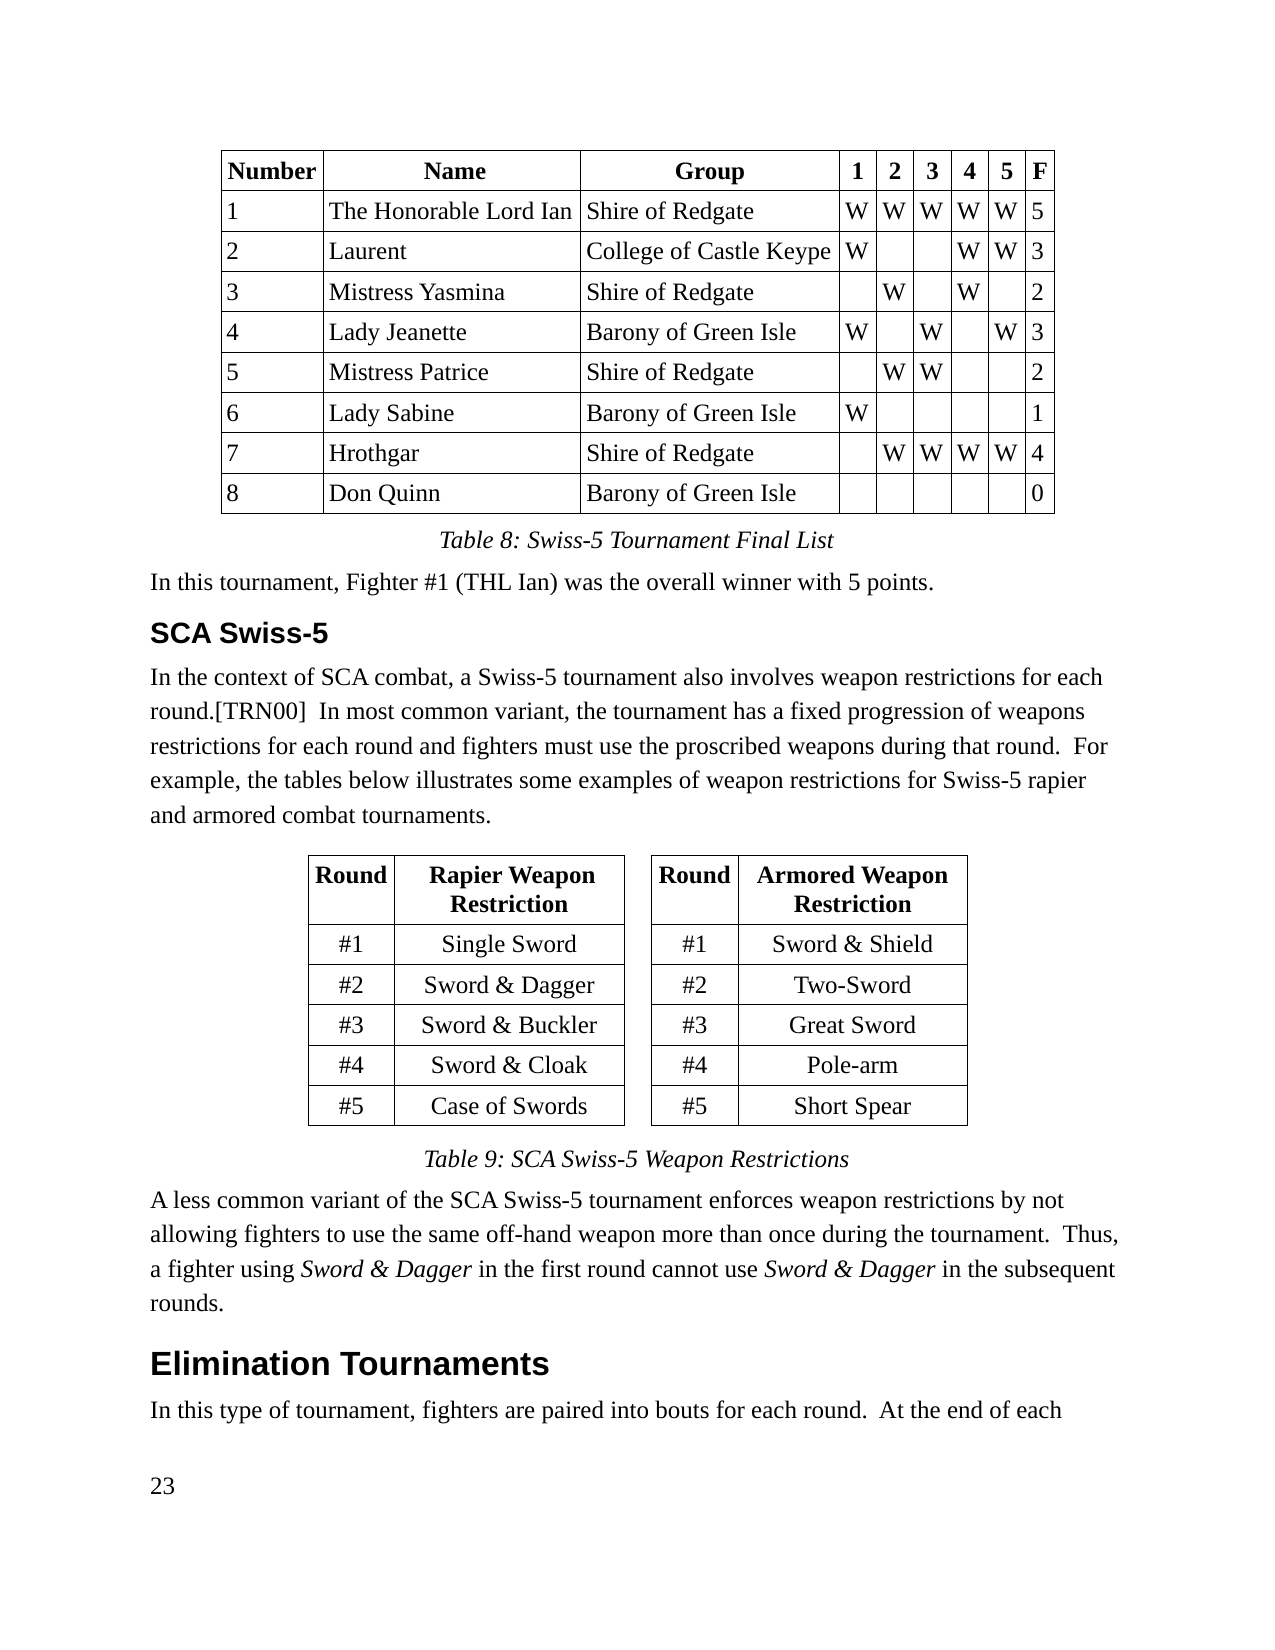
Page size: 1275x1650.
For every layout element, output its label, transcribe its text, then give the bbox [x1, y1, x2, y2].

table_cell W [989, 232, 1025, 271]
table_cell W [952, 433, 988, 472]
table_cell #5 [309, 1086, 394, 1125]
table_cell W [840, 232, 876, 271]
table_cell [989, 474, 1025, 513]
table_cell [914, 393, 951, 432]
table_cell [989, 393, 1025, 432]
table_cell [952, 353, 988, 392]
table_cell Pole-arm [739, 1046, 967, 1085]
table_header 4 [952, 151, 988, 190]
table_cell [914, 272, 951, 311]
table_header [302, 849, 629, 1131]
table_cell [840, 353, 876, 392]
text In this type of tournament, fighters are paired into bouts for each round. At the end of each [150, 1395, 1125, 1424]
table_cell 3 [222, 272, 323, 311]
table_cell 4 [1026, 433, 1054, 472]
table_cell 8 [222, 474, 323, 513]
table_cell #4 [652, 1046, 738, 1085]
table_cell The Honorable Lord Ian [324, 191, 580, 231]
table_cell [840, 433, 876, 472]
table_cell W [989, 312, 1025, 352]
table_cell W [989, 191, 1025, 231]
table_cell Case of Swords [395, 1086, 624, 1125]
table_cell Sword & Buckler [395, 1005, 624, 1045]
table_cell [952, 393, 988, 432]
table_cell [952, 312, 988, 352]
table_cell Lady Sabine [324, 393, 580, 432]
table_cell Short Spear [739, 1086, 967, 1125]
table_cell 6 [222, 393, 323, 432]
table_cell W [952, 232, 988, 271]
table_cell Sword & Cloak [395, 1046, 624, 1085]
table_cell W [840, 393, 876, 432]
table_cell W [914, 312, 951, 352]
table_cell [989, 353, 1025, 392]
table_header Name [324, 151, 580, 190]
table_cell #4 [309, 1046, 394, 1085]
table_cell Barony of Green Isle [581, 393, 839, 432]
table_cell 2 [222, 232, 323, 271]
table_cell W [914, 433, 951, 472]
table_cell Shire of Redgate [581, 272, 839, 311]
table_cell Mistress Yasmina [324, 272, 580, 311]
table_header 3 [914, 151, 951, 190]
table_header Armored Weapon Restriction [739, 856, 967, 924]
table_cell W [952, 272, 988, 311]
table_cell W [877, 433, 913, 472]
table_cell Sword & Shield [739, 925, 967, 964]
table_cell 7 [222, 433, 323, 472]
table_cell Don Quinn [324, 474, 580, 513]
table_cell 1 [222, 191, 323, 231]
table_cell 0 [1026, 474, 1054, 513]
text Table 9: SCA Swiss-5 Weapon Restrictions [150, 1144, 1125, 1172]
table_cell W [840, 312, 876, 352]
table_cell [840, 474, 876, 513]
table_header Round [652, 856, 738, 924]
table_header Rapier Weapon Restriction [395, 856, 624, 924]
table_cell #3 [309, 1005, 394, 1045]
table_cell Two-Sword [739, 965, 967, 1004]
table_cell [989, 272, 1025, 311]
table_cell Shire of Redgate [581, 353, 839, 392]
table_cell [877, 232, 913, 271]
table_cell Lady Jeanette [324, 312, 580, 352]
table_header F [1026, 151, 1054, 190]
table_cell [914, 474, 951, 513]
table_cell [877, 474, 913, 513]
table_cell W [877, 272, 913, 311]
table_cell College of Castle Keype [581, 232, 839, 271]
table_cell Hrothgar [324, 433, 580, 472]
table_cell W [989, 433, 1025, 472]
table_header [645, 849, 973, 1131]
table_cell [914, 232, 951, 271]
table_header Round [309, 856, 394, 924]
table_cell [877, 393, 913, 432]
table_cell W [914, 191, 951, 231]
table_cell Single Sword [395, 925, 624, 964]
table_cell W [914, 353, 951, 392]
table_cell Sword & Dagger [395, 965, 624, 1004]
table_cell #2 [652, 965, 738, 1004]
table_cell 2 [1026, 272, 1054, 311]
table_cell Shire of Redgate [581, 191, 839, 231]
text Table 8: Swiss-5 Tournament Final List [150, 525, 1125, 554]
text In the context of SCA combat, a Swiss-5 tournament also involves weapon restrictions for each round.[TRN00] In most common variant, the tournament has a fixed progression of weapons restrictions for each round and fighters must use the proscribed weapons during that round. For example, the tables below illustrates some examples of weapon restrictions for Swiss-5 rapier and armored combat tournaments. [150, 662, 1125, 829]
table_cell Barony of Green Isle [581, 474, 839, 513]
table_cell W [952, 191, 988, 231]
table_cell W [877, 191, 913, 231]
table_cell W [877, 353, 913, 392]
table_cell Great Sword [739, 1005, 967, 1045]
table_header 5 [989, 151, 1025, 190]
table_cell #3 [652, 1005, 738, 1045]
table_cell Laurent [324, 232, 580, 271]
table_cell 4 [222, 312, 323, 352]
table_header Group [581, 151, 839, 190]
table_cell Barony of Green Isle [581, 312, 839, 352]
text A less common variant of the SCA Swiss-5 tournament enforces weapon restrictions by not allowing fighters to use the same off-hand weapon more than once during the tournament. Thus, a fighter using Sword & Dagger in the first round cannot use Sword & Dagger in the subsequent rounds. [150, 1185, 1125, 1317]
table_cell 1 [1026, 393, 1054, 432]
subtitle SCA Swiss-5 [150, 616, 1125, 649]
table_cell #1 [652, 925, 738, 964]
table_cell 5 [222, 353, 323, 392]
table_header 2 [877, 151, 913, 190]
table_cell 3 [1026, 232, 1054, 271]
table_header [629, 849, 645, 1131]
table_cell Mistress Patrice [324, 353, 580, 392]
table_cell Shire of Redgate [581, 433, 839, 472]
table_cell [952, 474, 988, 513]
table_header 1 [840, 151, 876, 190]
table_cell [840, 272, 876, 311]
table_cell 5 [1026, 191, 1054, 231]
table_cell #5 [652, 1086, 738, 1125]
table_cell W [840, 191, 876, 231]
subtitle Elimination Tournaments [150, 1344, 1125, 1382]
text In this tournament, Fighter #1 (THL Ian) was the overall winner with 5 points. [150, 567, 1125, 595]
table_cell 2 [1026, 353, 1054, 392]
table_cell 3 [1026, 312, 1054, 352]
table_cell #2 [309, 965, 394, 1004]
table_cell [877, 312, 913, 352]
table_header Number [222, 151, 323, 190]
table_cell #1 [309, 925, 394, 964]
